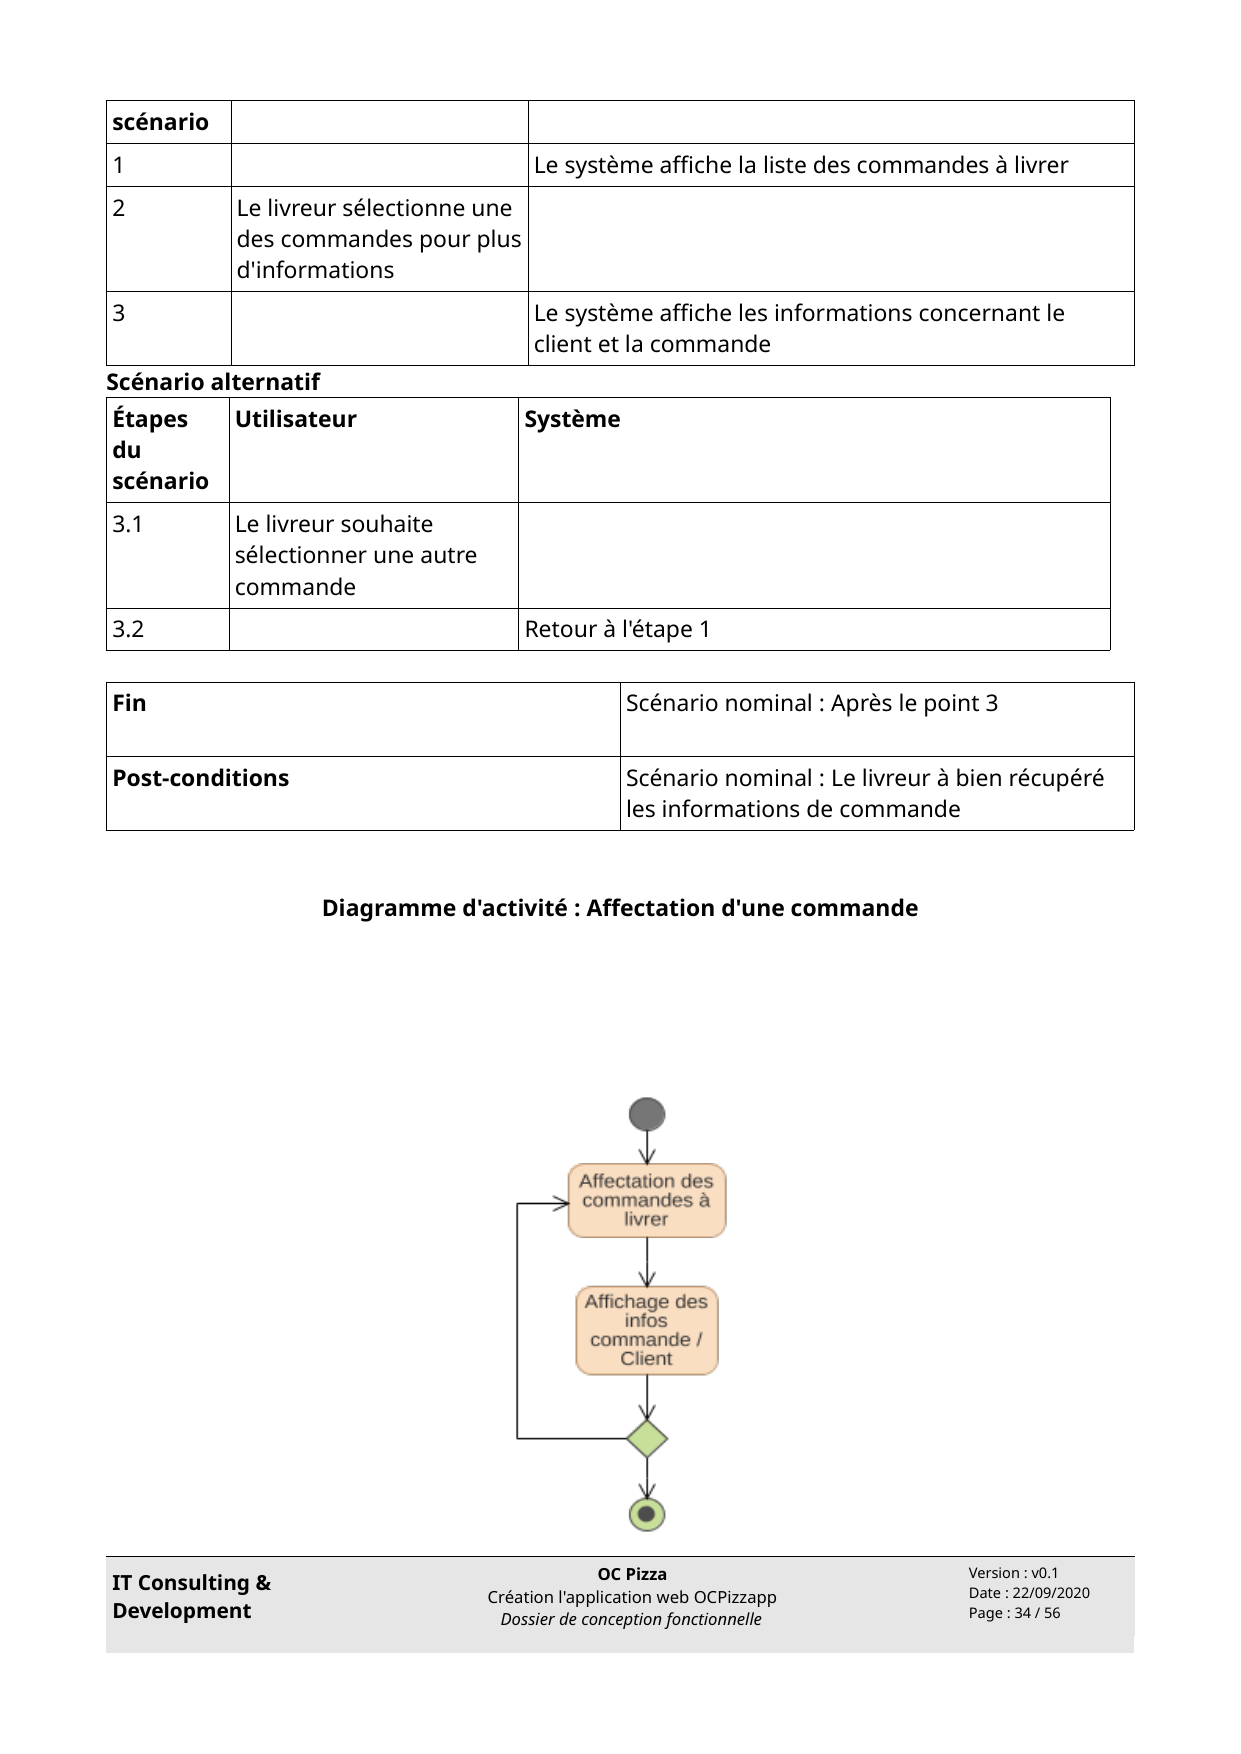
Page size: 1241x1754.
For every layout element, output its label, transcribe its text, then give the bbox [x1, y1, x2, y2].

table_cell Le livreur sélectionne une des commandes pour plus d'informations [232, 187, 528, 291]
table_header Fin [107, 683, 620, 756]
table_cell 3 [107, 292, 231, 365]
table_header Utilisateur [230, 398, 518, 502]
table_cell Le système affiche les informations concernant le client et la commande [529, 292, 1134, 365]
picture [454, 1054, 772, 1574]
table_cell Retour à l'étape 1 [519, 609, 1110, 650]
table_cell Le livreur souhaite sélectionner une autre commande [230, 503, 518, 607]
table_cell 1 [107, 144, 231, 186]
table_cell 2 [107, 187, 231, 291]
table_header Système [519, 398, 1110, 502]
table_cell Le système affiche la liste des commandes à livrer [529, 144, 1134, 186]
table_cell Scénario nominal : Le livreur à bien récupéré les informations de commande [621, 757, 1134, 830]
table_cell [519, 503, 1110, 607]
table_cell [230, 609, 518, 650]
text Scénario alternatif [106, 366, 1134, 397]
table_header Étapes du scénario [107, 398, 229, 502]
table_cell [529, 187, 1134, 291]
table_header [232, 101, 528, 143]
table_cell Post-conditions [107, 757, 620, 830]
table_header [529, 101, 1134, 143]
table_cell [232, 144, 528, 186]
text Diagramme d'activité : Affectation d'une commande [106, 892, 1134, 923]
table_cell 3.2 [107, 609, 229, 650]
table_cell 3.1 [107, 503, 229, 607]
table_cell [232, 292, 528, 365]
table_header Scénario nominal : Après le point 3 [621, 683, 1134, 756]
table_header scénario [107, 101, 231, 143]
